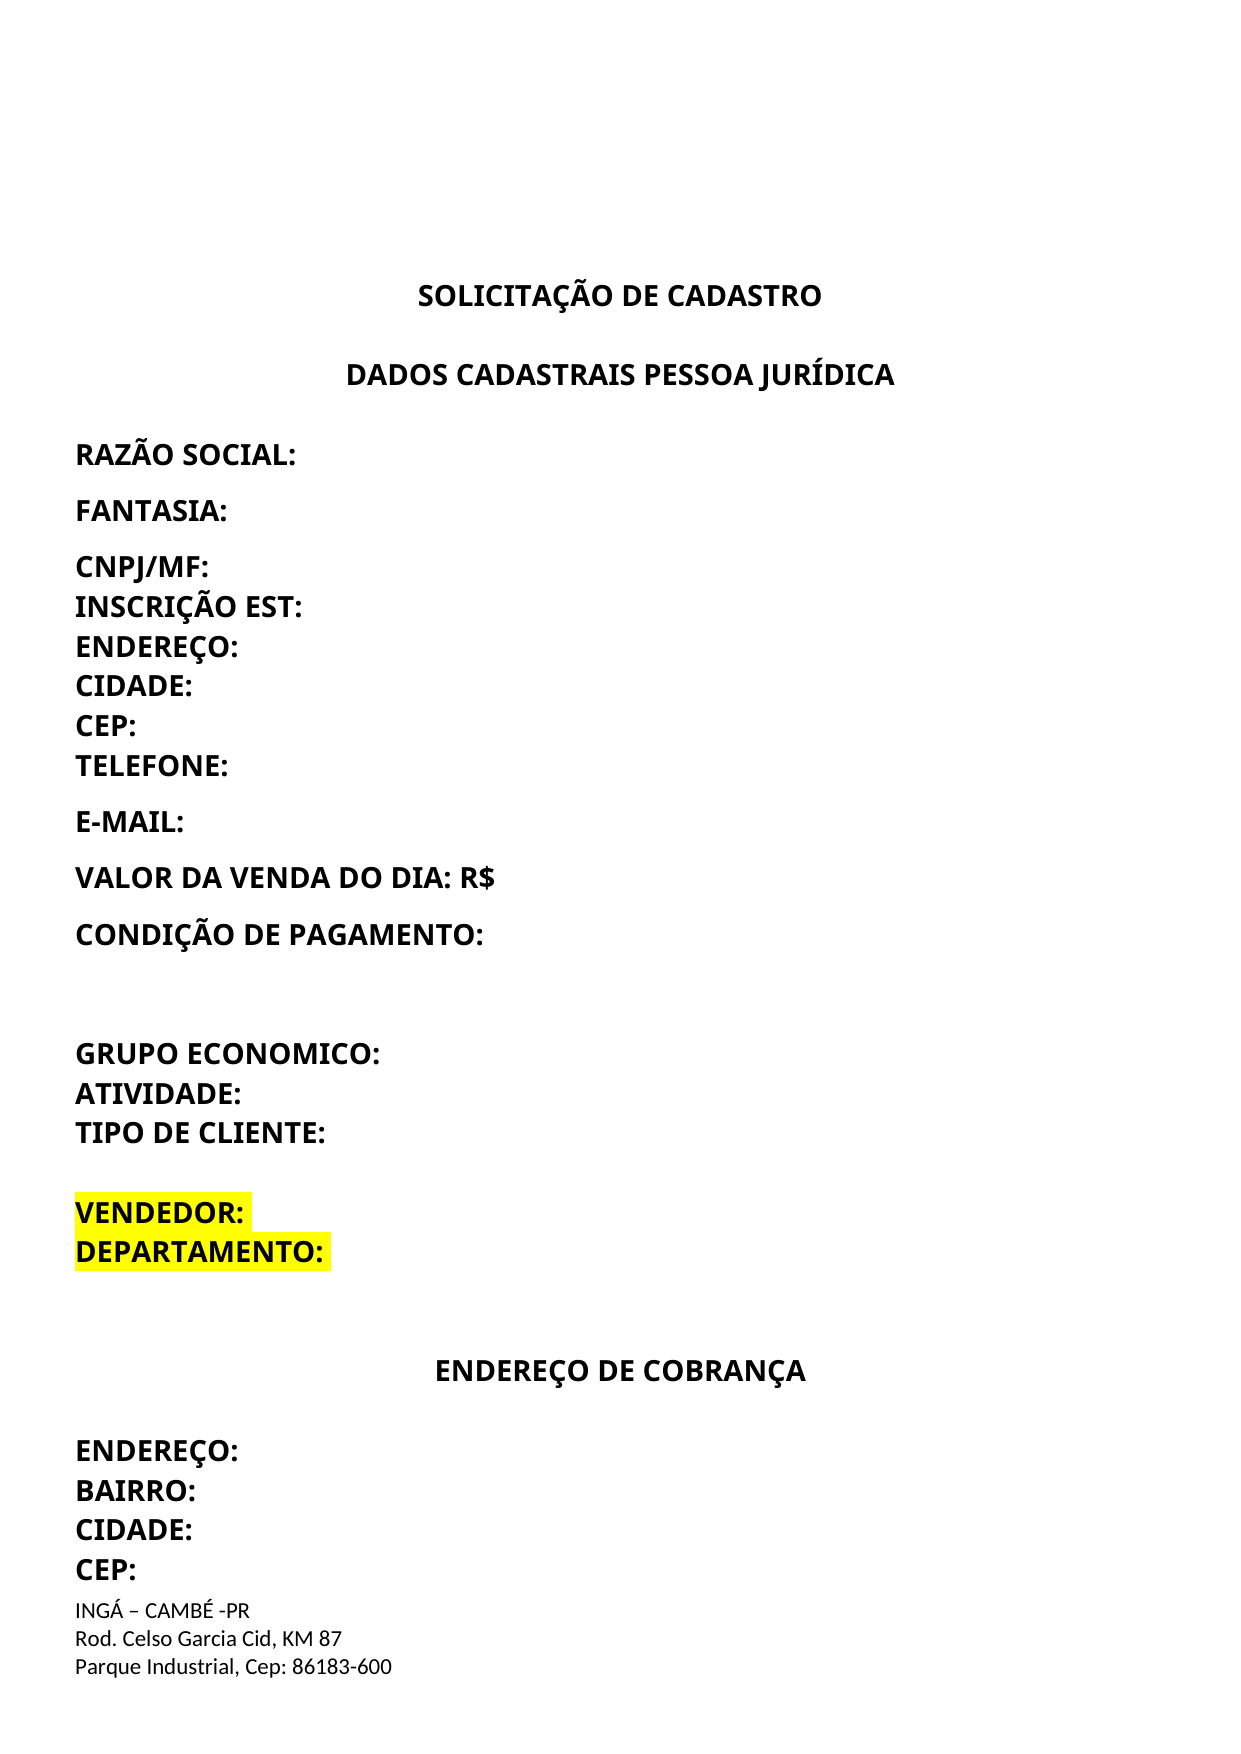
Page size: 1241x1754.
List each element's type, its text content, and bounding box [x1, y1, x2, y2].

text DEPARTAMENTO: [75, 1232, 1165, 1271]
text ATIVIDADE: [75, 1073, 1165, 1113]
text FANTASIA: [75, 490, 1165, 530]
text SOLICITAÇÃO DE CADASTRO [75, 275, 1165, 315]
text ENDEREÇO DE COBRANÇA [75, 1351, 1165, 1390]
text GRUPO ECONOMICO: [75, 1033, 1165, 1073]
text CIDADE: [75, 1509, 1165, 1549]
text CIDADE: [75, 666, 1165, 705]
text CONDIÇÃO DE PAGAMENTO: [75, 914, 1165, 954]
text RAZÃO SOCIAL: [75, 434, 1165, 474]
text E-MAIL: [75, 801, 1165, 841]
text CNPJ/MF: [75, 547, 1165, 586]
text ENDEREÇO: [75, 1430, 1165, 1470]
text TELEFONE: [75, 745, 1165, 785]
text CEP: [75, 705, 1165, 745]
text BAIRRO: [75, 1470, 1165, 1509]
text ENDEREÇO: [75, 626, 1165, 666]
text VENDEDOR: [75, 1192, 1165, 1232]
text DADOS CADASTRAIS PESSOA JURÍDICA [75, 354, 1165, 394]
text VALOR DA VENDA DO DIA: R$ [75, 858, 1165, 897]
text TIPO DE CLIENTE: [75, 1113, 1165, 1152]
text CEP: [75, 1549, 1165, 1589]
text INSCRIÇÃO EST: [75, 586, 1165, 626]
